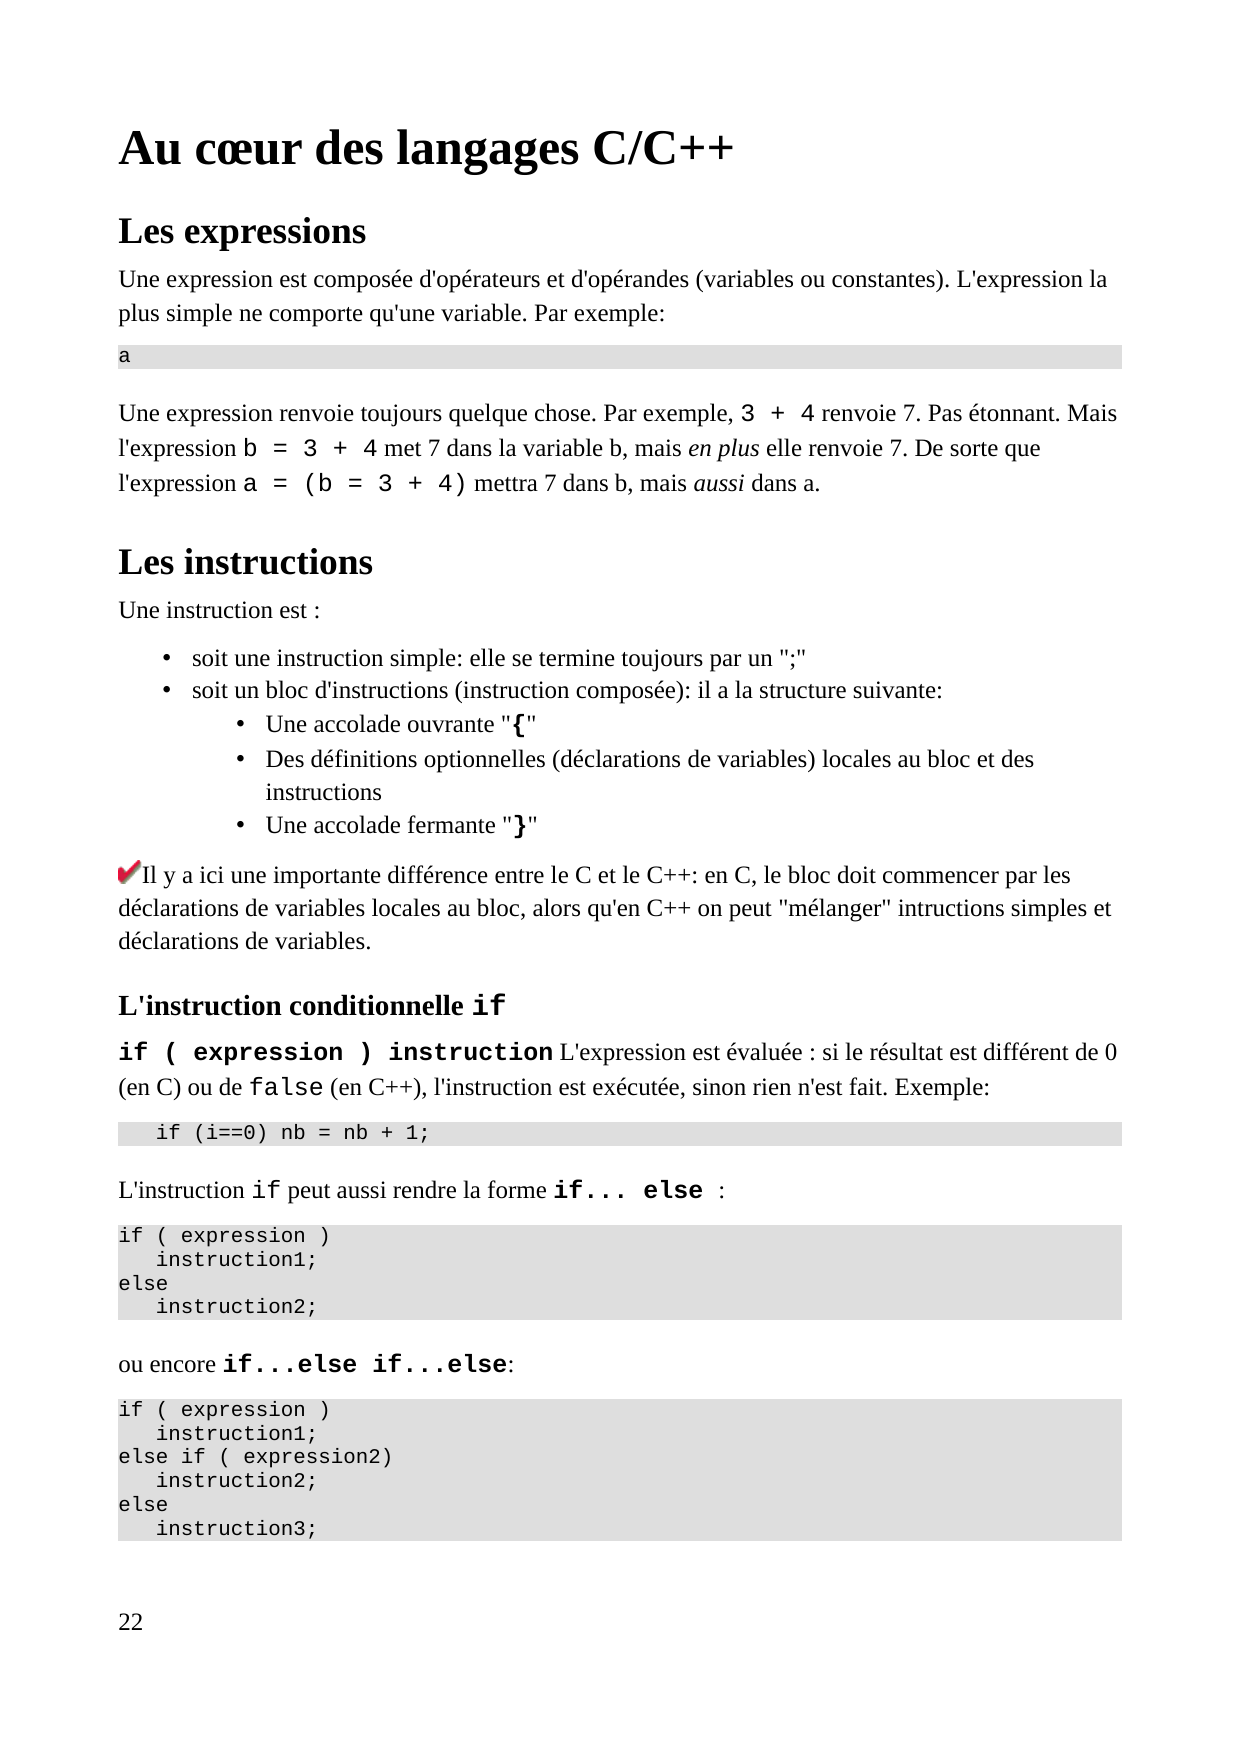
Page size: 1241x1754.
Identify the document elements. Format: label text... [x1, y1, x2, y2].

list Une accolade fermante "}" [236, 810, 1122, 841]
text else if ( expression2) [118, 1447, 1122, 1470]
text Une instruction est : [118, 595, 1122, 624]
text ou encore if...else if...else: [118, 1349, 1122, 1380]
subtitle Les instructions [118, 539, 1122, 582]
list Une accolade ouvrante "{" [236, 709, 1122, 739]
text Une expression renvoie toujours quelque chose. Par exemple, 3 + 4 renvoie 7. Pas étonnant. Mais l'expression b = 3 + 4 met 7 dans la variable b, mais en plus elle renvoie 7. De sorte que l'expression a = (b = 3 + 4) mettra 7 dans b, mais aussi dans a. [118, 398, 1122, 499]
text L'instruction if peut aussi rendre la forme if... else : [118, 1175, 1122, 1206]
picture [118, 860, 142, 884]
text instruction1; [118, 1423, 1122, 1447]
list soit une instruction simple: elle se termine toujours par un ";" [162, 643, 1122, 671]
text else [118, 1494, 1122, 1517]
text if ( expression ) instruction L'expression est évaluée : si le résultat est différent de 0 (en C) ou de false (en C++), l'instruction est exécutée, sinon rien n'est fait. Exemple: [118, 1037, 1122, 1103]
subtitle L'instruction conditionnelle if [118, 988, 1122, 1024]
text if ( expression ) [118, 1225, 1122, 1249]
text Il y a ici une importante différence entre le C et le C++: en C, le bloc doit commencer par les déclarations de variables locales au bloc, alors qu'en C++ on peut "mélanger" intructions simples et déclarations de variables. [118, 860, 1122, 955]
subtitle Au cœur des langages C/C++ [118, 118, 1122, 176]
text instruction2; [118, 1470, 1122, 1494]
text else [118, 1272, 1122, 1296]
list soit un bloc d'instructions (instruction composée): il a la structure suivante: [162, 676, 1122, 704]
text instruction2; [118, 1296, 1122, 1320]
text instruction3; [118, 1517, 1122, 1541]
text if ( expression ) [118, 1399, 1122, 1423]
list Des définitions optionnelles (déclarations de variables) locales au bloc et des instructions [236, 744, 1122, 806]
text Une expression est composée d'opérateurs et d'opérandes (variables ou constantes). L'expression la plus simple ne comporte qu'une variable. Par exemple: [118, 264, 1122, 326]
subtitle Les expressions [118, 209, 1122, 252]
text instruction1; [118, 1249, 1122, 1272]
text if (i==0) nb = nb + 1; [118, 1122, 1122, 1146]
text a [118, 345, 1122, 369]
